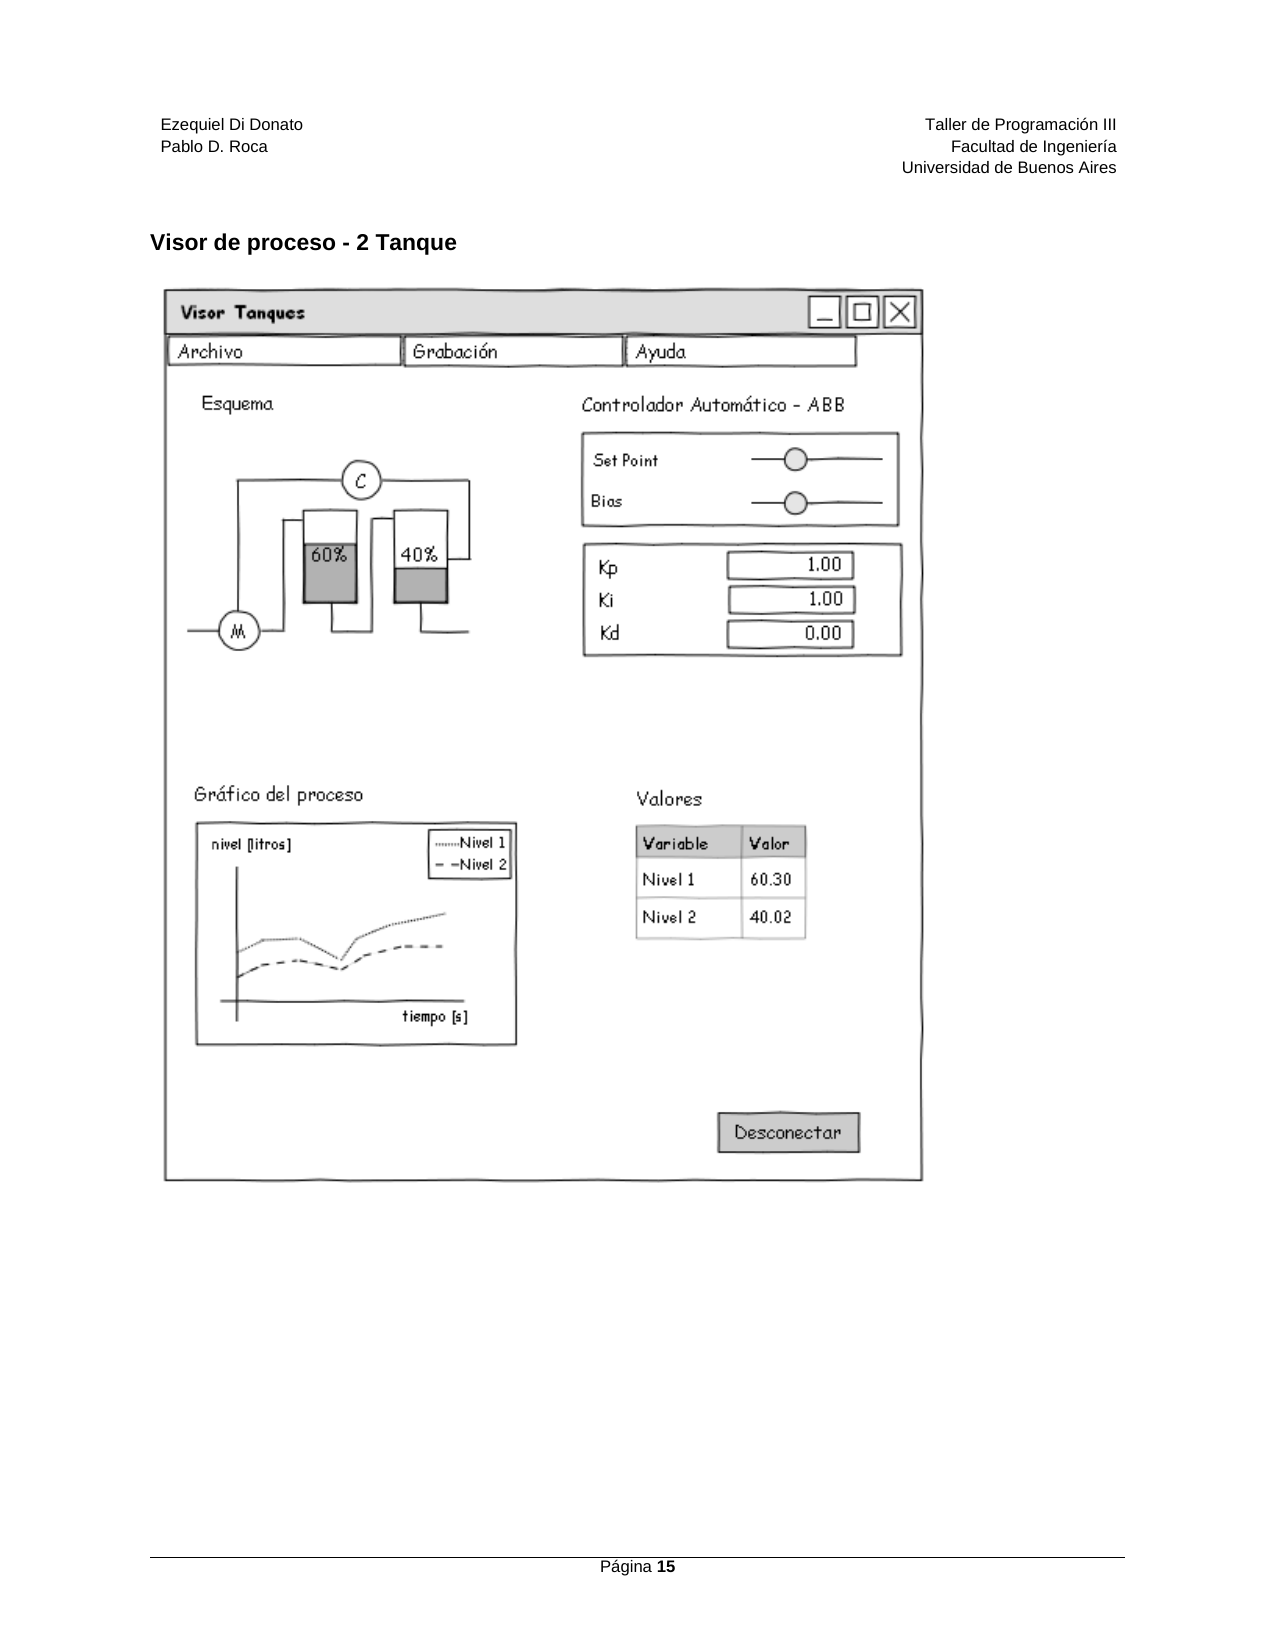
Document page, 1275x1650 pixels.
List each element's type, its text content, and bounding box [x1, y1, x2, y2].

text Visor de proceso - 2 Tanque [150, 230, 1125, 256]
picture [150, 274, 947, 1197]
